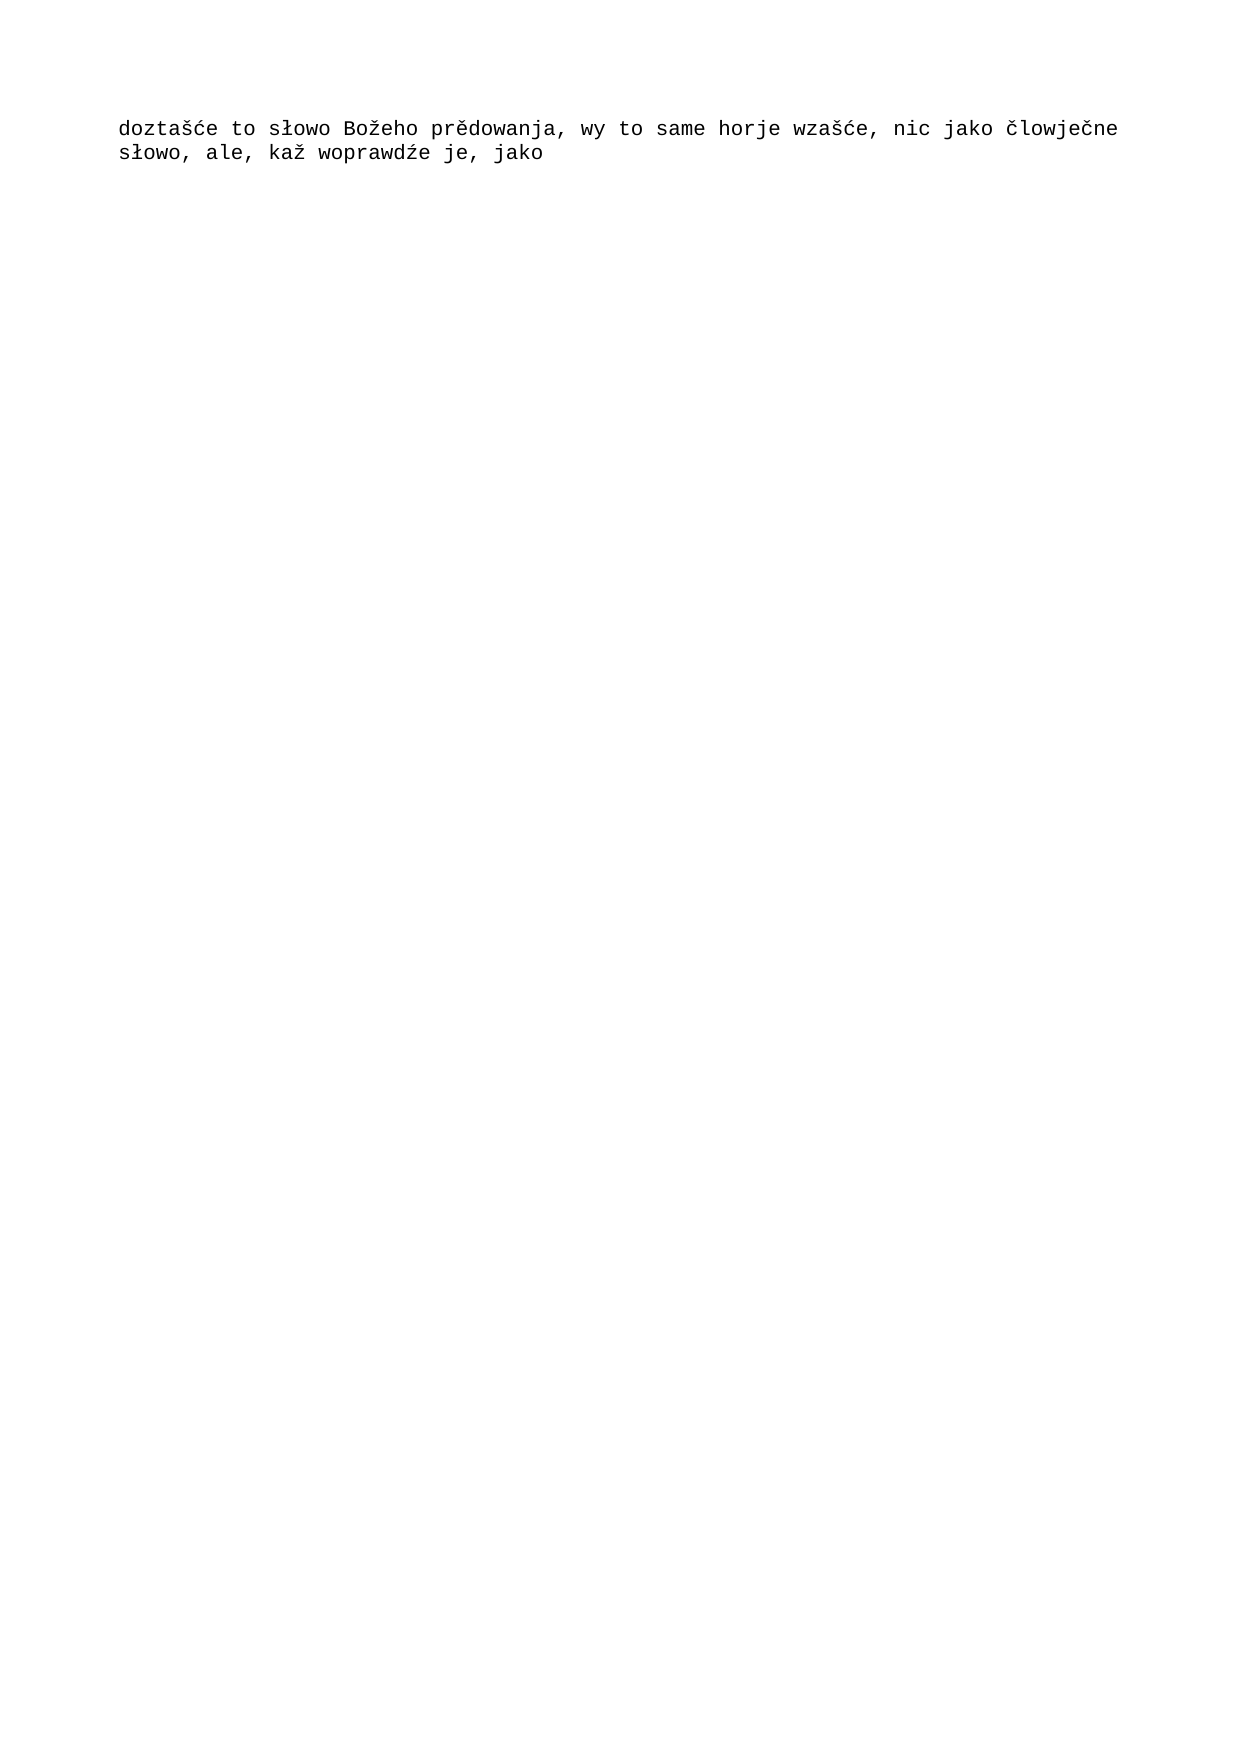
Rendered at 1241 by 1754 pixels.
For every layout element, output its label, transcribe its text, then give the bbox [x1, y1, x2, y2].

text doztašće to słowo Božeho prědowanja, wy to same horje wzašće, nic jako člowječne słowo, ale, kaž woprawdźe je, jako [118, 118, 1122, 165]
